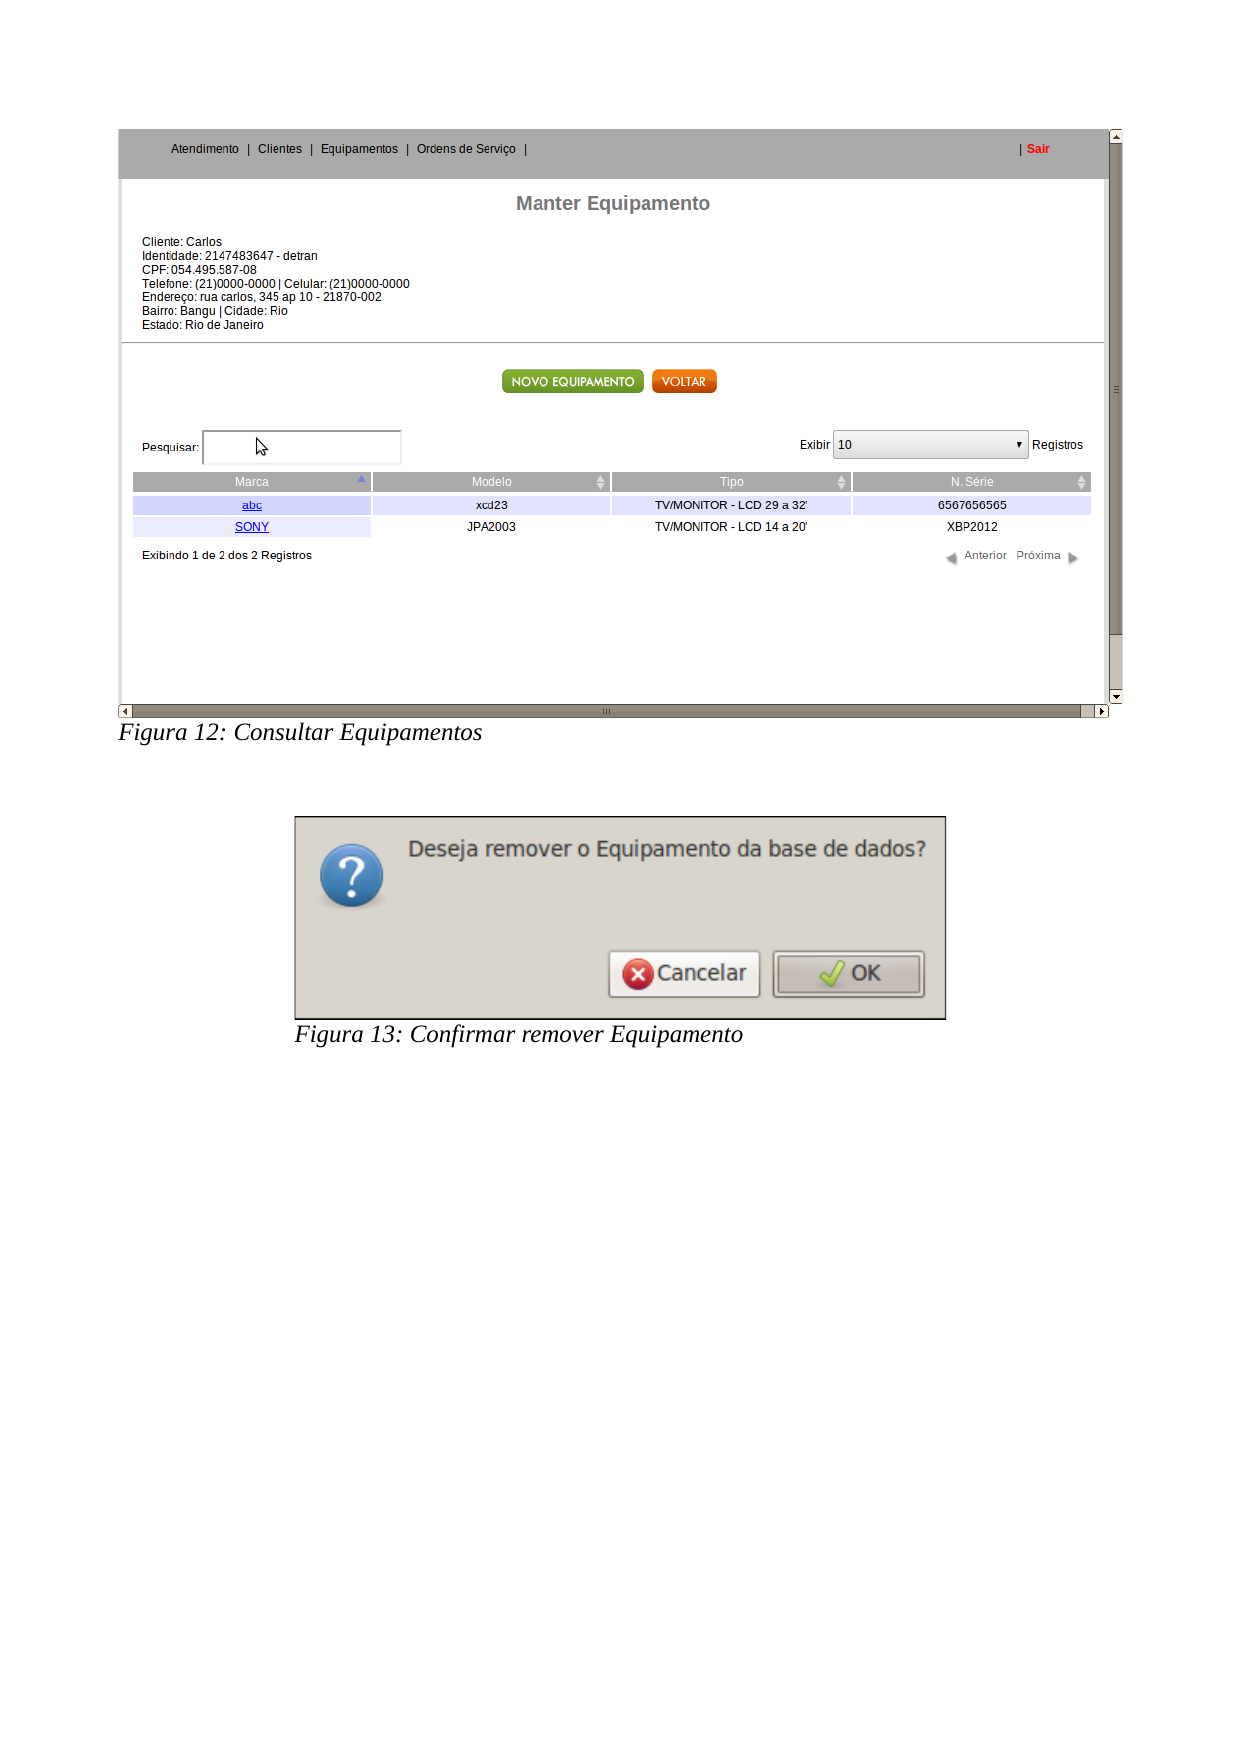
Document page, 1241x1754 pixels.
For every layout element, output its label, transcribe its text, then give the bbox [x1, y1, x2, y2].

picture [118, 129, 1123, 718]
text Figura 13: Confirmar remover Equipamento [294, 1020, 946, 1048]
picture [294, 816, 947, 1020]
text Figura 12: Consultar Equipamentos [118, 718, 1122, 746]
